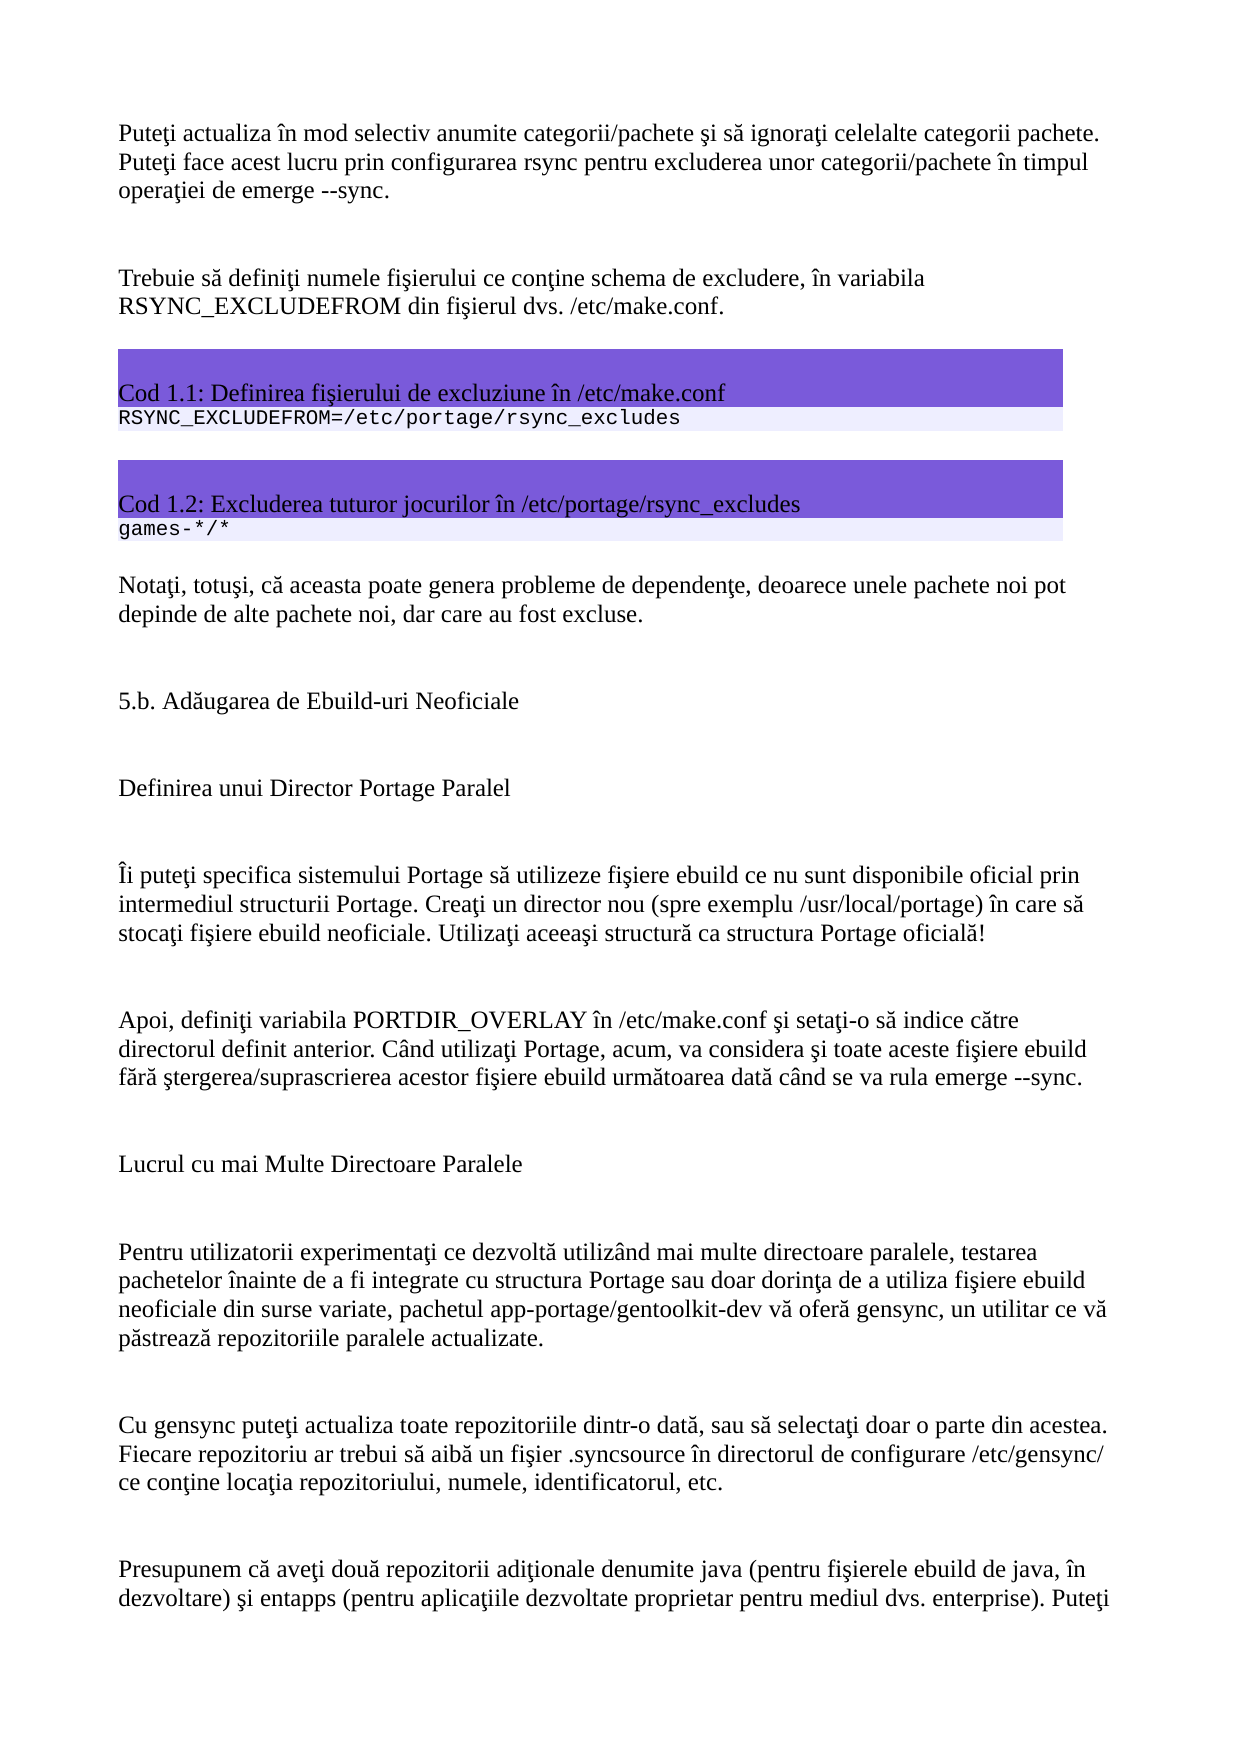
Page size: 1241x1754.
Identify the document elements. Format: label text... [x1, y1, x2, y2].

text Trebuie să definiţi numele fişierului ce conţine schema de excludere, în variabila RSYNC_EXCLUDEFROM din fişierul dvs. /etc/make.conf. [118, 263, 1122, 320]
table_cell RSYNC_EXCLUDEFROM=/etc/portage/rsync_excludes [118, 407, 1063, 431]
text Puteţi actualiza în mod selectiv anumite categorii/pachete şi să ignoraţi celelalte categorii pachete. Puteţi face acest lucru prin configurarea rsync pentru excluderea unor categorii/pachete în timpul operaţiei de emerge --sync. [118, 118, 1122, 204]
text Îi puteţi specifica sistemului Portage să utilizeze fişiere ebuild ce nu sunt disponibile oficial prin intermediul structurii Portage. Creaţi un director nou (spre exemplu /usr/local/portage) în care să stocaţi fişiere ebuild neoficiale. Utilizaţi aceeaşi structură ca structura Portage oficială! [118, 860, 1122, 947]
table_header Cod 1.1: Definirea fişierului de excluziune în /etc/make.conf [118, 349, 1063, 407]
text Notaţi, totuşi, că aceasta poate genera probleme de dependenţe, deoarece unele pachete noi pot depinde de alte pachete noi, dar care au fost excluse. [118, 570, 1122, 628]
text Definirea unui Director Portage Paralel [118, 773, 1122, 802]
text Apoi, definiţi variabila PORTDIR_OVERLAY în /etc/make.conf şi setaţi-o să indice către directorul definit anterior. Când utilizaţi Portage, acum, va considera şi toate aceste fişiere ebuild fără ştergerea/suprascrierea acestor fişiere ebuild următoarea dată când se va rula emerge --sync. [118, 1005, 1122, 1091]
text 5.b. Adăugarea de Ebuild-uri Neoficiale [118, 686, 1122, 715]
text Pentru utilizatorii experimentaţi ce dezvoltă utilizând mai multe directoare paralele, testarea pachetelor înainte de a fi integrate cu structura Portage sau doar dorinţa de a utiliza fişiere ebuild neoficiale din surse variate, pachetul app-portage/gentoolkit-dev vă oferă gensync, un utilitar ce vă păstrează repozitoriile paralele actualizate. [118, 1237, 1122, 1352]
text Lucrul cu mai Multe Directoare Paralele [118, 1149, 1122, 1178]
text Cu gensync puteţi actualiza toate repozitoriile dintr-o dată, sau să selectaţi doar o parte din acestea. Fiecare repozitoriu ar trebui să aibă un fişier .syncsource în directorul de configurare /etc/gensync/ ce conţine locaţia repozitoriului, numele, identificatorul, etc. [118, 1410, 1122, 1496]
table_cell games-*/* [118, 518, 1063, 541]
text Presupunem că aveţi două repozitorii adiţionale denumite java (pentru fişierele ebuild de java, în dezvoltare) şi entapps (pentru aplicaţiile dezvoltate proprietar pentru mediul dvs. enterprise). Puteţi [118, 1554, 1122, 1612]
table_header Cod 1.2: Excluderea tuturor jocurilor în /etc/portage/rsync_excludes [118, 460, 1063, 518]
